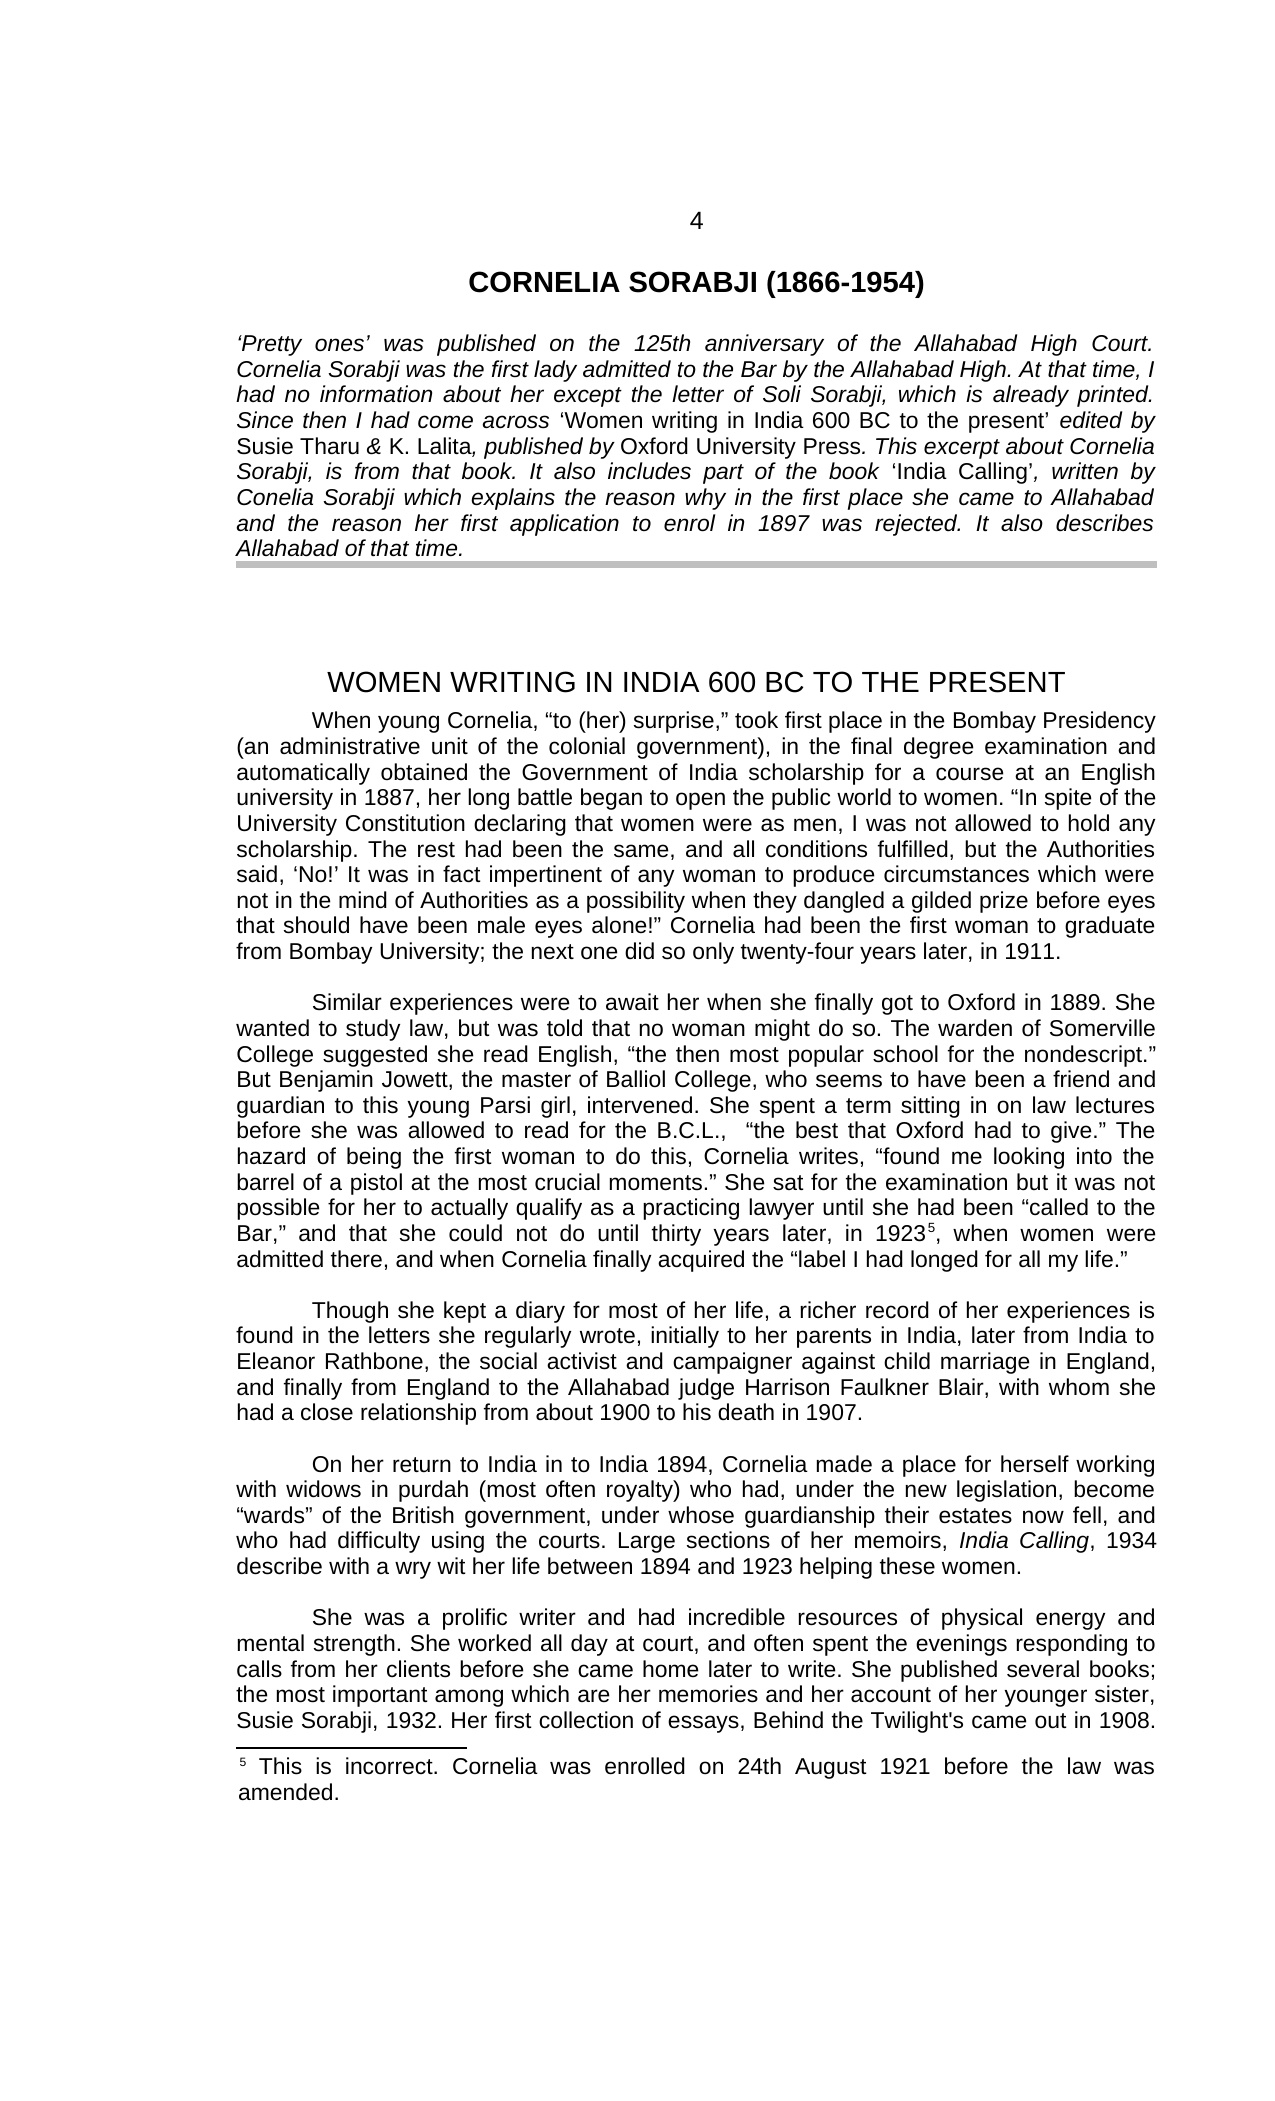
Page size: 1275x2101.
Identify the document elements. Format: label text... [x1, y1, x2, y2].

text Though she kept a diary for most of her life, a richer record of her experiences is found in the letters she regularly wrote, initially to her parents in India, later from India to Eleanor Rathbone, the social activist and campaigner against child marriage in England, and finally from England to the Allahabad judge Harrison Faulkner Blair, with whom she had a close relationship from about 1900 to his death in 1907. [236, 1298, 1157, 1426]
subtitle WOMEN WRITING IN INDIA 600 BC TO THE PRESENT [236, 666, 1157, 699]
text This is incorrect. Cornelia was enrolled on 24th August 1921 before the law was amended. [238, 1754, 1157, 1805]
text CORNELIA SORABJI (1866-1954) [236, 266, 1157, 298]
text When young Cornelia, “to (her) surprise,” took first place in the Bombay Presidency (an administrative unit of the colonial government), in the final degree examination and automatically obtained the Government of India scholarship for a course at an English university in 1887, her long battle began to open the public world to women. “In spite of the University Constitution declaring that women were as men, I was not allowed to hold any scholarship. The rest had been the same, and all conditions fulfilled, but the Authorities said, ‘No!’ It was in fact impertinent of any woman to produce circumstances which were not in the mind of Authorities as a possibility when they dangled a gilded prize before eyes that should have been male eyes alone!” Cornelia had been the first woman to graduate from Bombay University; the next one did so only twenty-four years later, in 1911. [236, 708, 1157, 964]
text ‘Pretty ones’ was published on the 125th anniversary of the Allahabad High Court. Cornelia Sorabji was the first lady admitted to the Bar by the Allahabad High. At that time, I had no information about her except the letter of Soli Sorabji, which is already printed. Since then I had come across ‘Women writing in India 600 BC to the present’ edited by Susie Tharu & K. Lalita, published by Oxford University Press. This excerpt about Cornelia Sorabji, is from that book. It also includes part of the book ‘India Calling’, written by Conelia Sorabji which explains the reason why in the first place she came to Allahabad and the reason her first application to enrol in 1897 was rejected. It also describes Allahabad of that time. [236, 331, 1157, 561]
text She was a prolific writer and had incredible resources of physical energy and mental strength. She worked all day at court, and often spent the evenings responding to calls from her clients before she came home later to write. She published several books; the most important among which are her memories and her account of her younger sister, Susie Sorabji, 1932. Her first collection of essays, Behind the Twilight's came out in 1908. [236, 1605, 1157, 1733]
text On her return to India in to India 1894, Cornelia made a place for herself working with widows in purdah (most often royalty) who had, under the new legislation, become “wards” of the British government, under whose guardianship their estates now fell, and who had difficulty using the courts. Large sections of her memoirs, India Calling, 1934 describe with a wry wit her life between 1894 and 1923 helping these women. [236, 1451, 1157, 1579]
text Similar experiences were to await her when she finally got to Oxford in 1889. She wanted to study law, but was told that no woman might do so. The warden of Somerville College suggested she read English, “the then most popular school for the nondescript.” But Benjamin Jowett, the master of Balliol College, who seems to have been a friend and guardian to this young Parsi girl, intervened. She spent a term sitting in on law lectures before she was allowed to read for the B.C.L., “the best that Oxford had to give.” The hazard of being the first woman to do this, Cornelia writes, “found me looking into the barrel of a pistol at the most crucial moments.” She sat for the examination but it was not possible for her to actually qualify as a practicing lawyer until she had been “called to the Bar,” and that she could not do until thirty years later, in 1923, when women were admitted there, and when Cornelia finally acquired the “label I had longed for all my life.” [236, 990, 1157, 1272]
